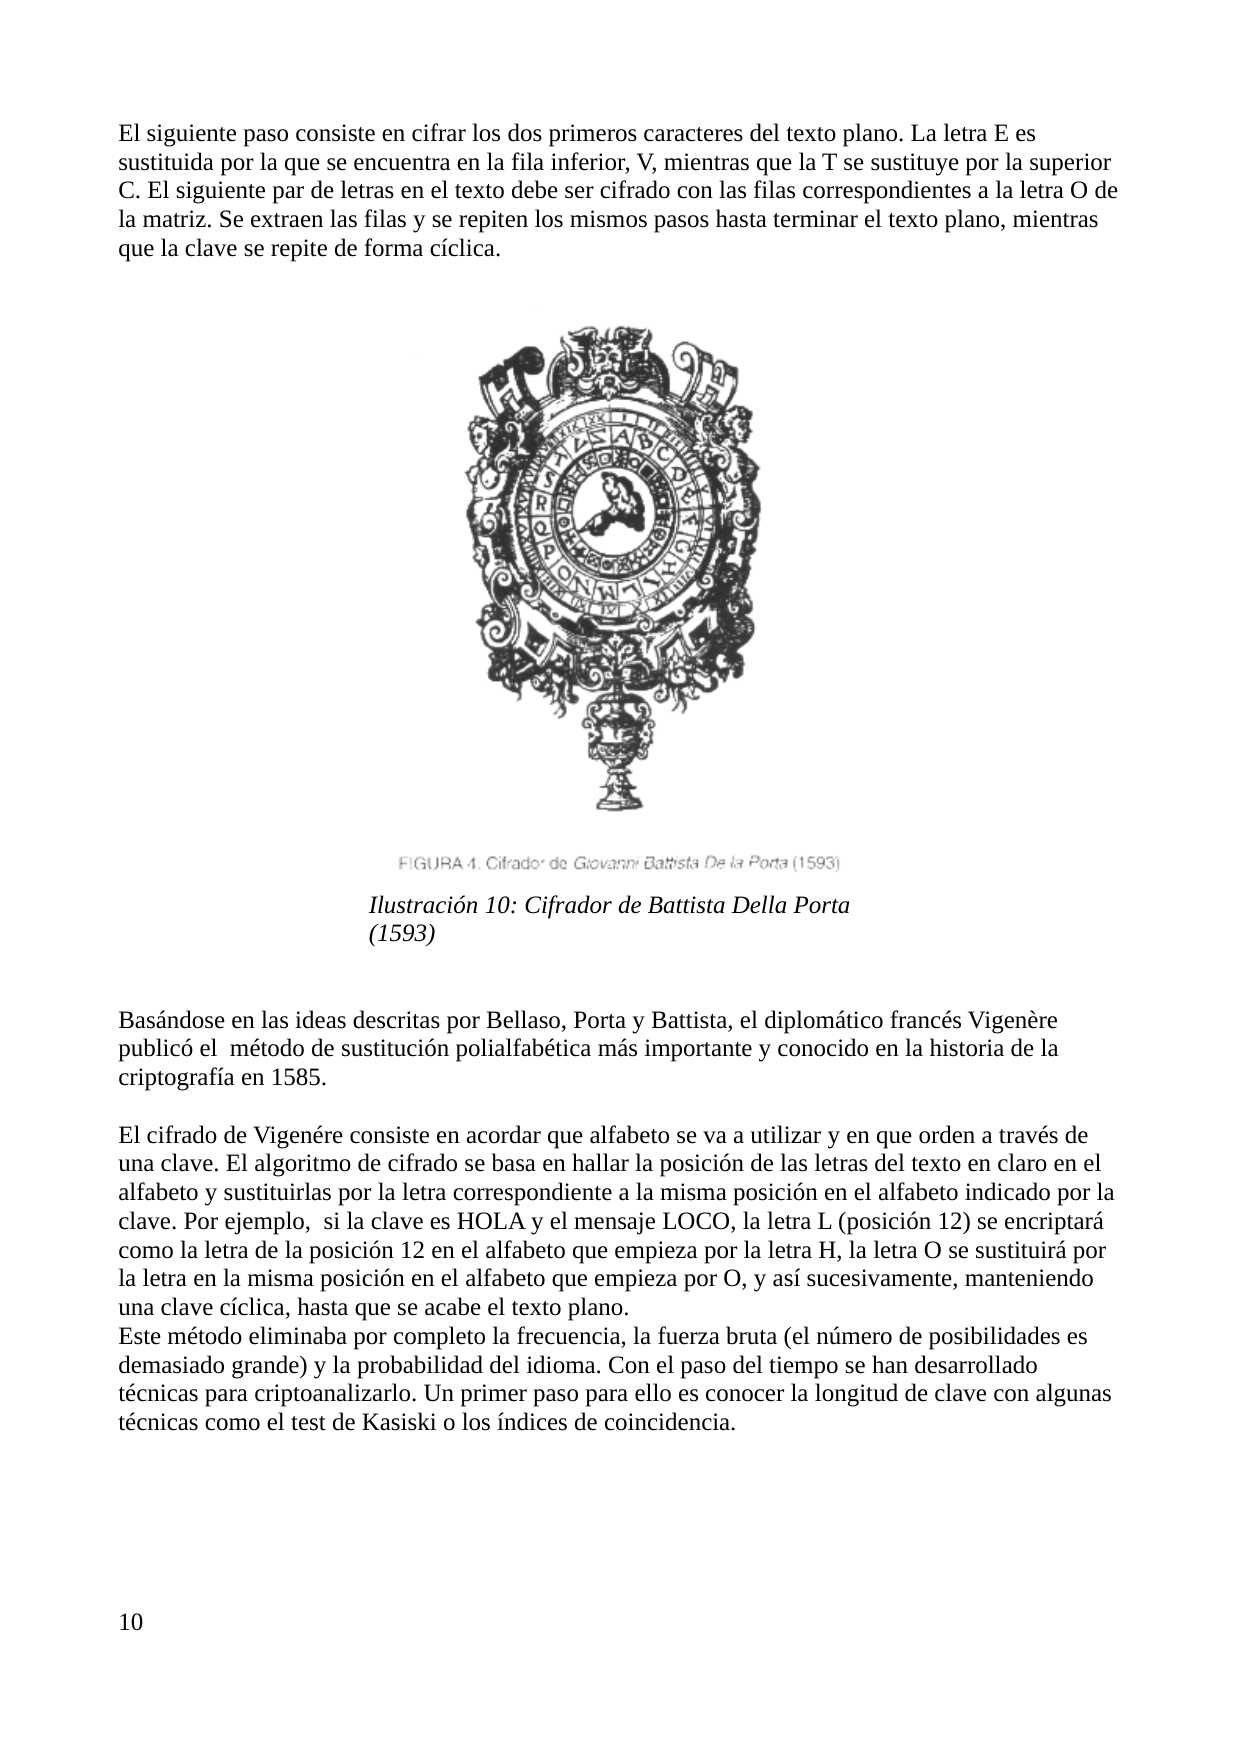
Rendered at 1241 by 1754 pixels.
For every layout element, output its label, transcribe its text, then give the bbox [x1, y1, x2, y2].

text Ilustración 10: Cifrador de Battista Della Porta (1593) [368, 885, 872, 947]
text Basándose en las ideas descritas por Bellaso, Porta y Battista, el diplomático francés Vigenère publicó el método de sustitución polialfabética más importante y conocido en la historia de la criptografía en 1585. [118, 1005, 1122, 1091]
text El siguiente paso consiste en cifrar los dos primeros caracteres del texto plano. La letra E es sustituida por la que se encuentra en la fila inferior, V, mientras que la T se sustituye por la superior C. El siguiente par de letras en el texto debe ser cifrado con las filas correspondientes a la letra O de la matriz. Se extraen las filas y se repiten los mismos pasos hasta terminar el texto plano, mientras que la clave se repite de forma cíclica. [118, 118, 1122, 262]
picture [368, 303, 872, 885]
text El cifrado de Vigenére consiste en acordar que alfabeto se va a utilizar y en que orden a través de una clave. El algoritmo de cifrado se basa en hallar la posición de las letras del texto en claro en el alfabeto y sustituirlas por la letra correspondiente a la misma posición en el alfabeto indicado por la clave. Por ejemplo, si la clave es HOLA y el mensaje LOCO, la letra L (posición 12) se encriptará como la letra de la posición 12 en el alfabeto que empieza por la letra H, la letra O se sustituirá por la letra en la misma posición en el alfabeto que empieza por O, y así sucesivamente, manteniendo una clave cíclica, hasta que se acabe el texto plano. [118, 1120, 1122, 1321]
text Este método eliminaba por completo la frecuencia, la fuerza bruta (el número de posibilidades es demasiado grande) y la probabilidad del idioma. Con el paso del tiempo se han desarrollado técnicas para criptoanalizarlo. Un primer paso para ello es conocer la longitud de clave con algunas técnicas como el test de Kasiski o los índices de coincidencia. [118, 1321, 1122, 1436]
